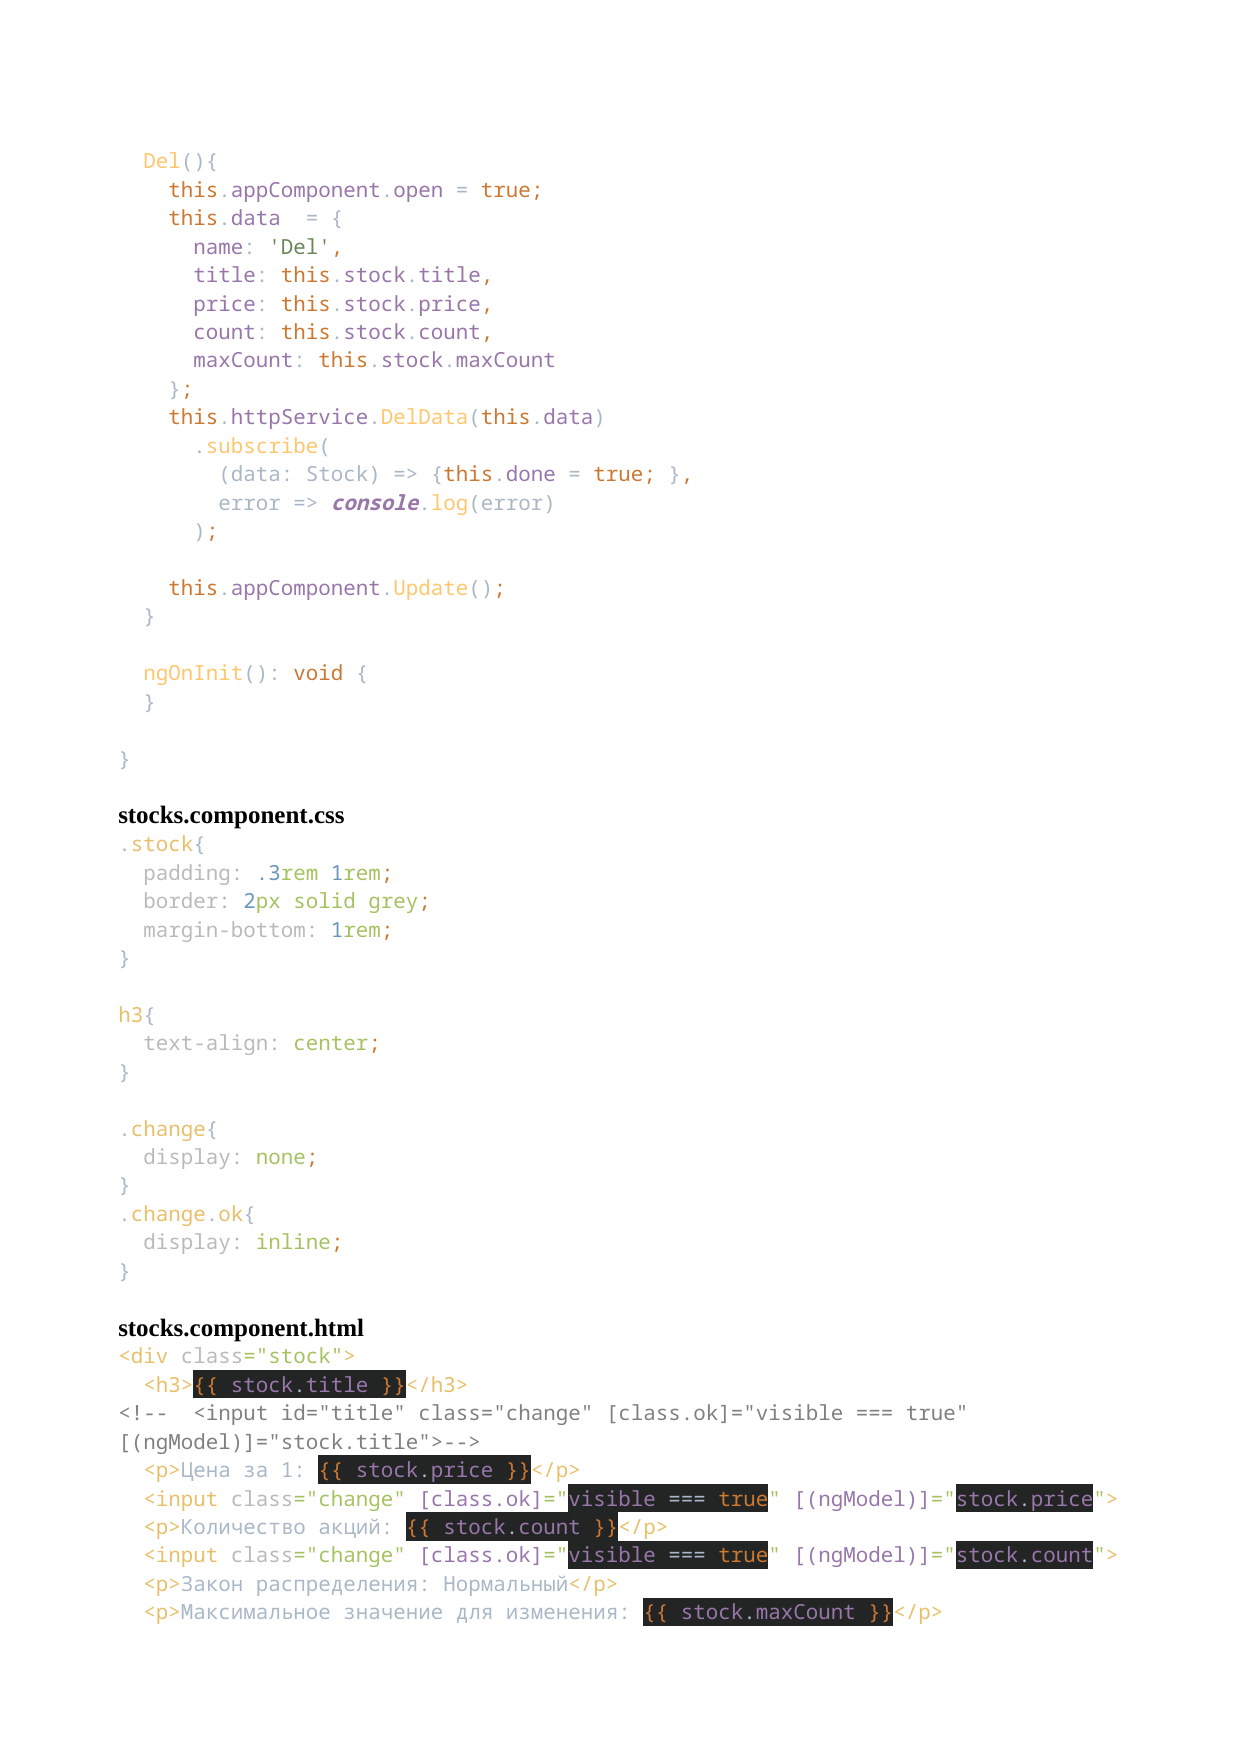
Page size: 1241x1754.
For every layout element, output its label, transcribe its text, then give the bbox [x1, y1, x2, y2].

text Del(){ this.appComponent.open = true; this.data = { name: 'Del', title: this.stock.title, price: this.stock.price, count: this.stock.count, maxCount: this.stock.maxCount }; this.httpService.DelData(this.data) .subscribe( (data: Stock) => {this.done = true; }, error => console.log(error) ); this.appComponent.Update(); } ngOnInit(): void { } } [118, 118, 1122, 801]
text stocks.component.css [118, 801, 1122, 829]
text <div class="stock"> <h3>{{ stock.title }}</h3> <!-- <input id="title" class="change" [class.ok]="visible === true" [(ngModel)]="stock.title">--> <p>Цена за 1: {{ stock.price }}</p> <input class="change" [class.ok]="visible === true" [(ngModel)]="stock.price"> <p>Количество акций: {{ stock.count }}</p> <input class="change" [class.ok]="visible === true" [(ngModel)]="stock.count"> <p>Закон распределения: Нормальный</p> <p>Максимальное значение для изменения: {{ stock.maxCount }}</p> [118, 1342, 1122, 1626]
text .stock{ padding: .3rem 1rem; border: 2px solid grey; margin-bottom: 1rem; } h3{ text-align: center; } .change{ display: none; } .change.ok{ display: inline; } [118, 829, 1122, 1313]
text stocks.component.html [118, 1313, 1122, 1342]
